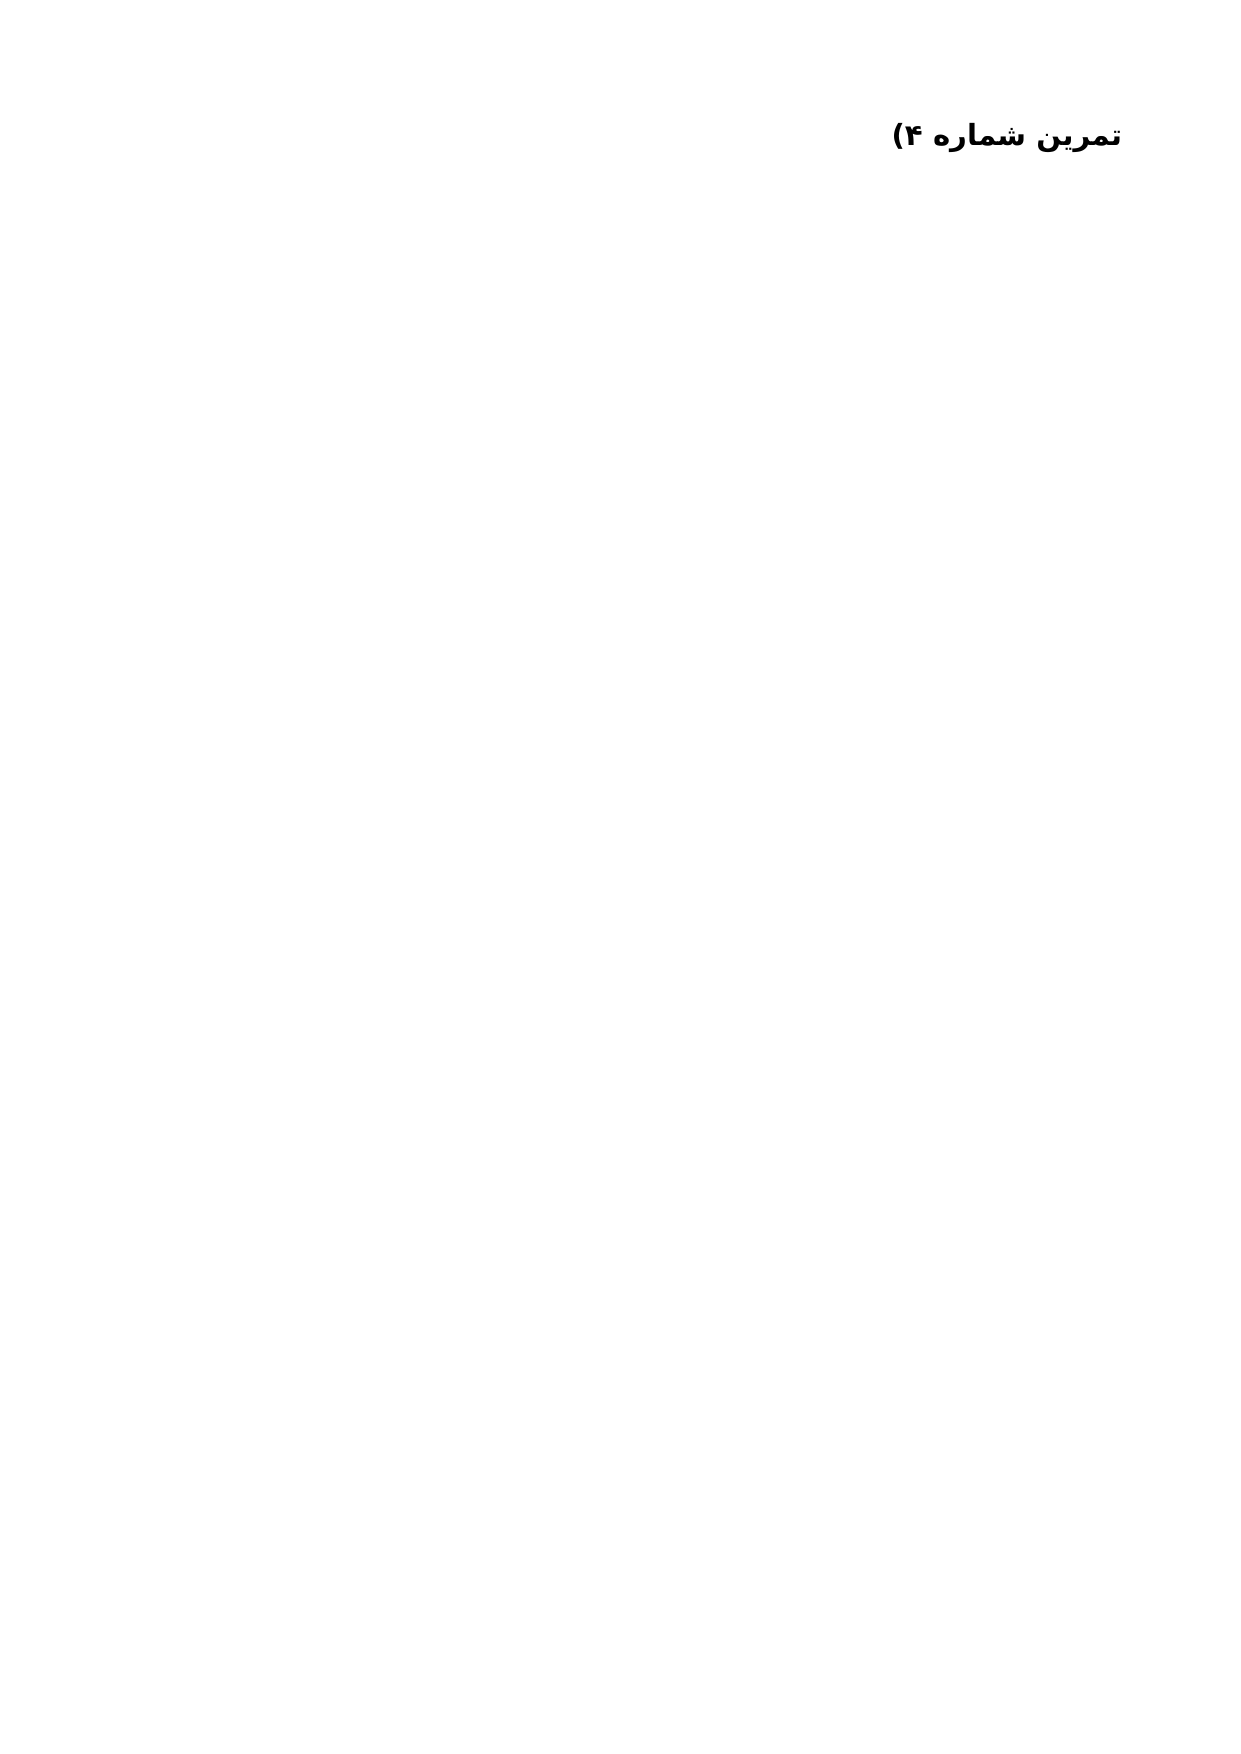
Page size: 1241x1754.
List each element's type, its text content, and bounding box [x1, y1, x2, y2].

text تمرین شماره ۴) [118, 118, 1122, 152]
